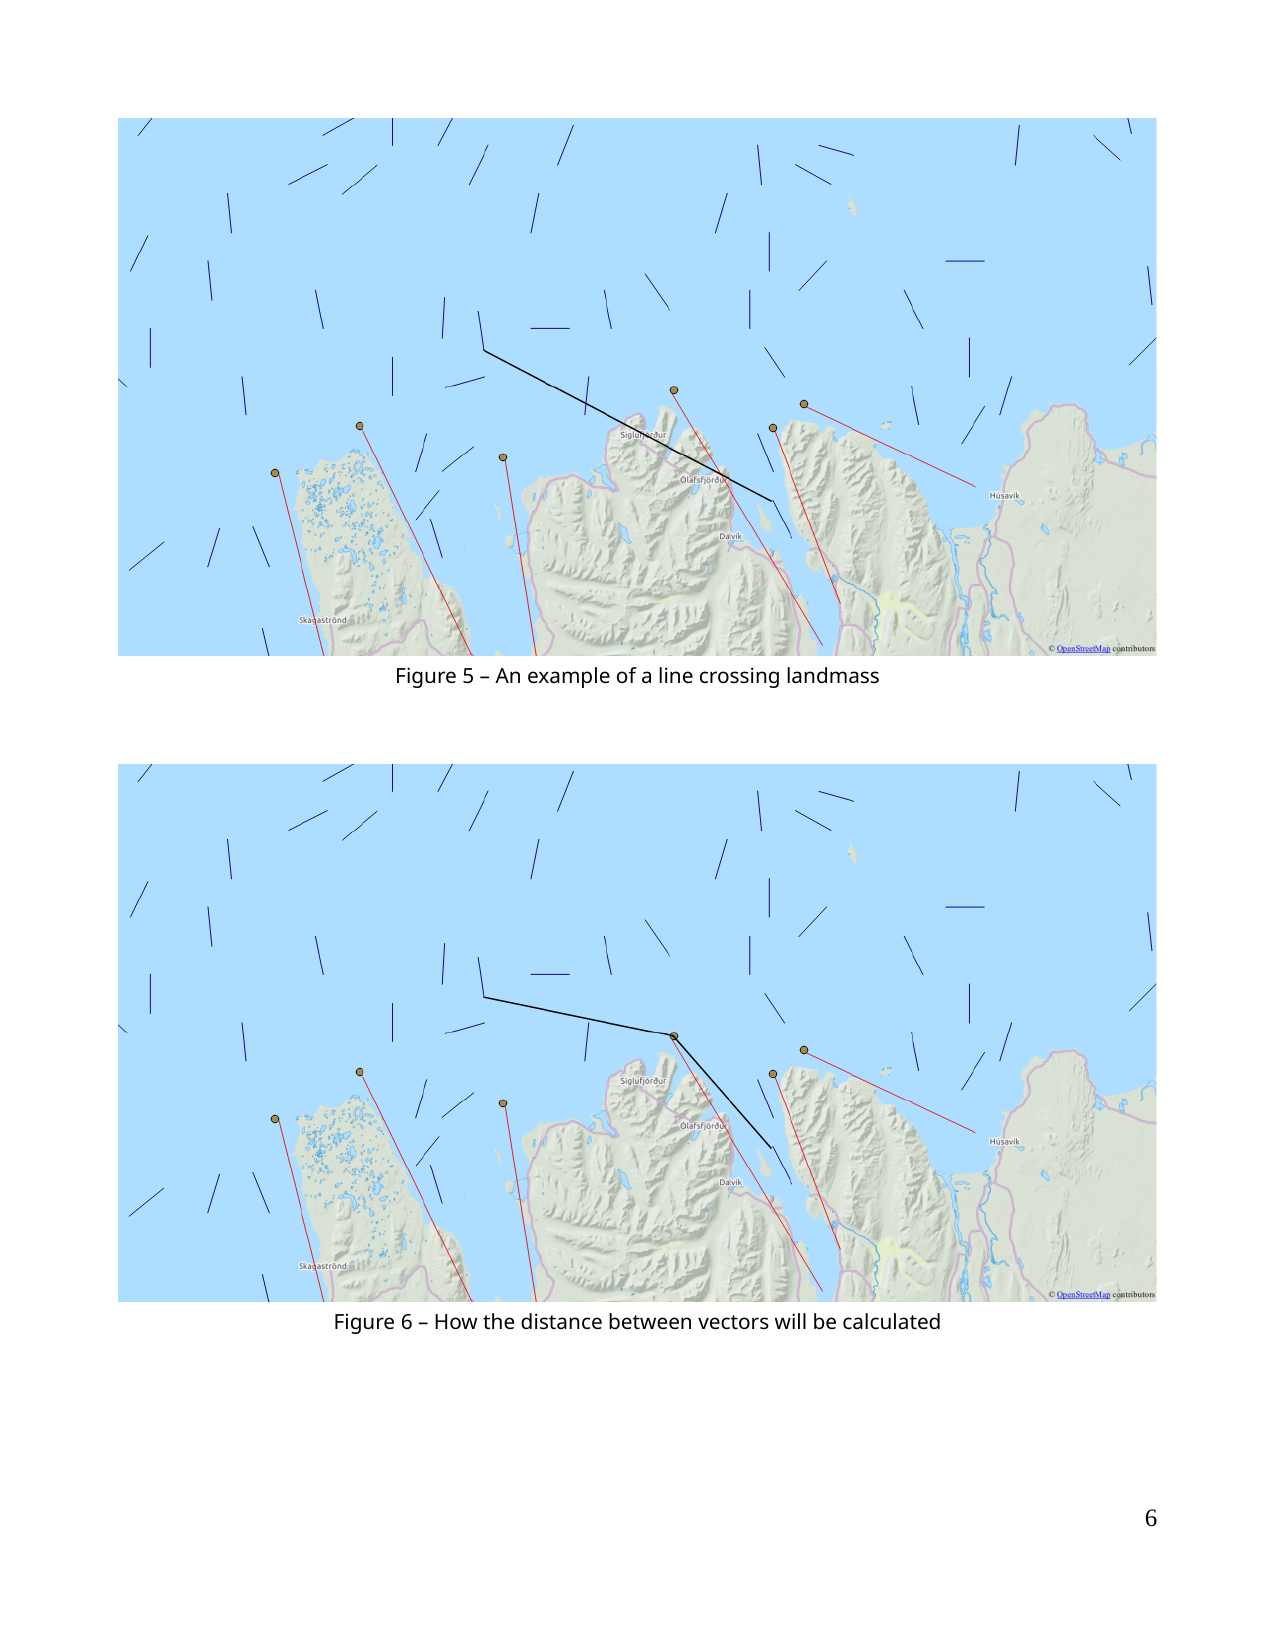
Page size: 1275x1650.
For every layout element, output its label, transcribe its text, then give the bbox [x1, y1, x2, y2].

picture [118, 118, 1157, 656]
text Figure 6 – How the distance between vectors will be calculated [118, 1302, 1157, 1336]
picture [118, 764, 1157, 1302]
text Figure 5 – An example of a line crossing landmass [118, 656, 1157, 689]
